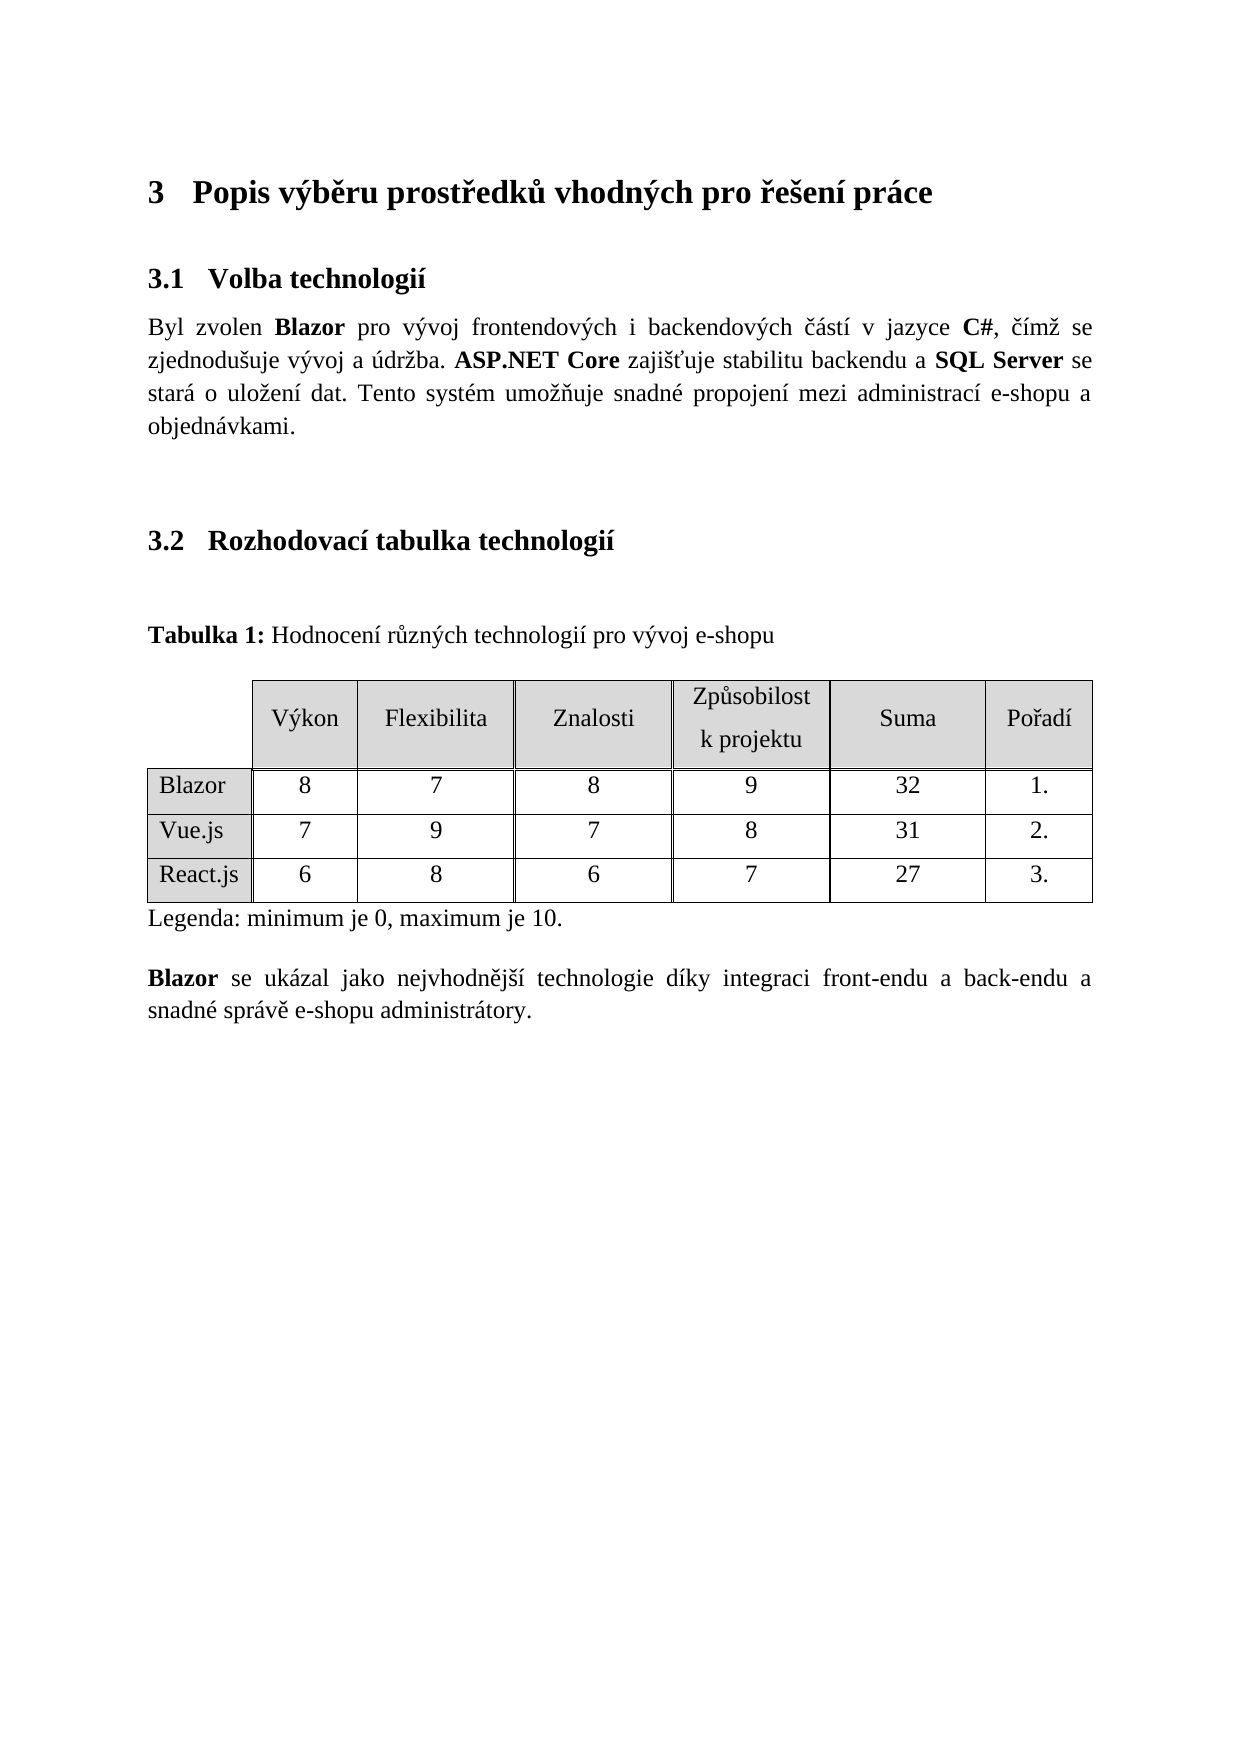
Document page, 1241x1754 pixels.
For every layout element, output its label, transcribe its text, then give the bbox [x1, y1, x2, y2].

subtitle Rozhodovací tabulka technologií [148, 523, 1093, 556]
table_header Výkon [253, 681, 357, 767]
subtitle Volba technologií [148, 261, 1093, 295]
table_cell 8 [516, 771, 671, 814]
table_cell 6 [516, 859, 671, 902]
table_cell Vue.js [148, 815, 251, 858]
table_cell 7 [674, 859, 829, 902]
table_cell 7 [516, 815, 671, 858]
table_header [148, 680, 252, 767]
table_cell 3. [986, 859, 1092, 902]
table_cell 7 [254, 815, 357, 858]
table_header Flexibilita [358, 681, 513, 767]
table_header Suma [831, 681, 985, 767]
table_cell React.js [148, 859, 251, 902]
table_cell 27 [831, 859, 985, 902]
table_cell 2. [986, 815, 1092, 858]
table_header Znalosti [516, 681, 671, 767]
text Legenda: minimum je 0, maximum je 10. [148, 903, 1093, 932]
table_cell 9 [358, 815, 513, 858]
subtitle Popis výběru prostředků vhodných pro řešení práce [148, 173, 1093, 211]
table_cell 31 [831, 815, 985, 858]
table_cell 9 [674, 771, 829, 814]
table_cell 8 [674, 815, 829, 858]
table_cell 32 [831, 771, 985, 814]
table_header Pořadí [986, 681, 1092, 767]
table_cell 8 [358, 859, 513, 902]
table_cell 8 [254, 771, 357, 814]
text Byl zvolen Blazor pro vývoj frontendových i backendových částí v jazyce C#, čímž se zjednodušuje vývoj a údržba. ASP.NET Core zajišťuje stabilitu backendu a SQL Server se stará o uložení dat. Tento systém umožňuje snadné propojení mezi administrací e-shopu a objednávkami. [148, 312, 1093, 439]
table_header Způsobilost k projektu [674, 681, 829, 767]
table_cell Blazor [148, 769, 251, 814]
table_cell 7 [358, 771, 513, 814]
table_cell 1. [986, 771, 1092, 814]
text Tabulka 1: Hodnocení různých technologií pro vývoj e-shopu [148, 621, 1093, 649]
text Blazor se ukázal jako nejvhodnější technologie díky integraci front-endu a back-endu a snadné správě e-shopu administrátory. [148, 963, 1093, 1024]
table_cell 6 [254, 859, 357, 902]
